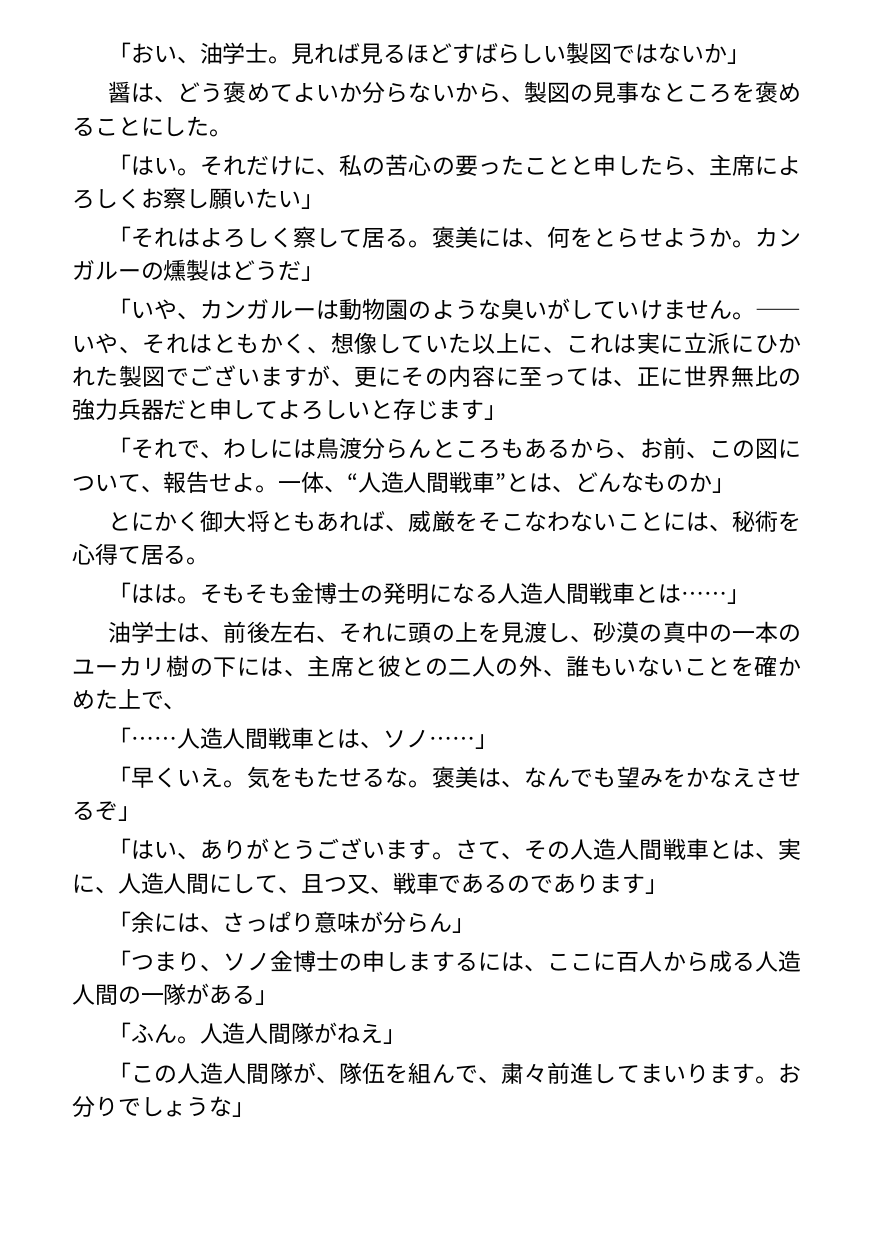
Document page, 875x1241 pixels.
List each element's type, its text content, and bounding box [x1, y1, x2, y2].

text 油学士は、前後左右、それに頭の上を見渡し、砂漠の真中の一本のユーカリ樹の下には、主席と彼との二人の外、誰もいないことを確かめた上で、 [72, 615, 802, 715]
text 「はい、ありがとうございます。さて、その人造人間戦車とは、実に、人造人間にして、且つ又、戦車であるのであります」 [72, 832, 802, 899]
text 「つまり、ソノ金博士の申しまするには、ここに百人から成る人造人間の一隊がある」 [72, 944, 802, 1010]
text 「……人造人間戦車とは、ソノ……」 [72, 721, 802, 754]
text 「余には、さっぱり意味が分らん」 [72, 905, 802, 938]
text 「早くいえ。気をもたせるな。褒美は、なんでも望みをかなえさせるぞ」 [72, 760, 802, 826]
text 「それで、わしには鳥渡分らんところもあるから、お前、この図について、報告せよ。一体、“人造人間戦車”とは、どんなものか」 [72, 431, 802, 498]
text 「いや、カンガルーは動物園のような臭いがしていけません。――いや、それはともかく、想像していた以上に、これは実に立派にひかれた製図でございますが、更にその内容に至っては、正に世界無比の強力兵器だと申してよろしいと存じます」 [72, 292, 802, 425]
text 「はは。そもそも金博士の発明になる人造人間戦車とは……」 [72, 576, 802, 609]
text とにかく御大将ともあれば、威厳をそこなわないことには、秘術を心得て居る。 [72, 504, 802, 570]
text 「ふん。人造人間隊がねえ」 [72, 1016, 802, 1049]
text 「それはよろしく察して居る。褒美には、何をとらせようか。カンガルーの燻製はどうだ」 [72, 220, 802, 286]
text 「この人造人間隊が、隊伍を組んで、粛々前進してまいります。お分りでしょうな」 [72, 1056, 802, 1122]
text 醤は、どう褒めてよいか分らないから、製図の見事なところを褒めることにした。 [72, 75, 802, 142]
text 「はい。それだけに、私の苦心の要ったことと申したら、主席によろしくお察し願いたい」 [72, 148, 802, 214]
text 「おい、油学士。見れば見るほどすばらしい製図ではないか」 [72, 36, 802, 69]
